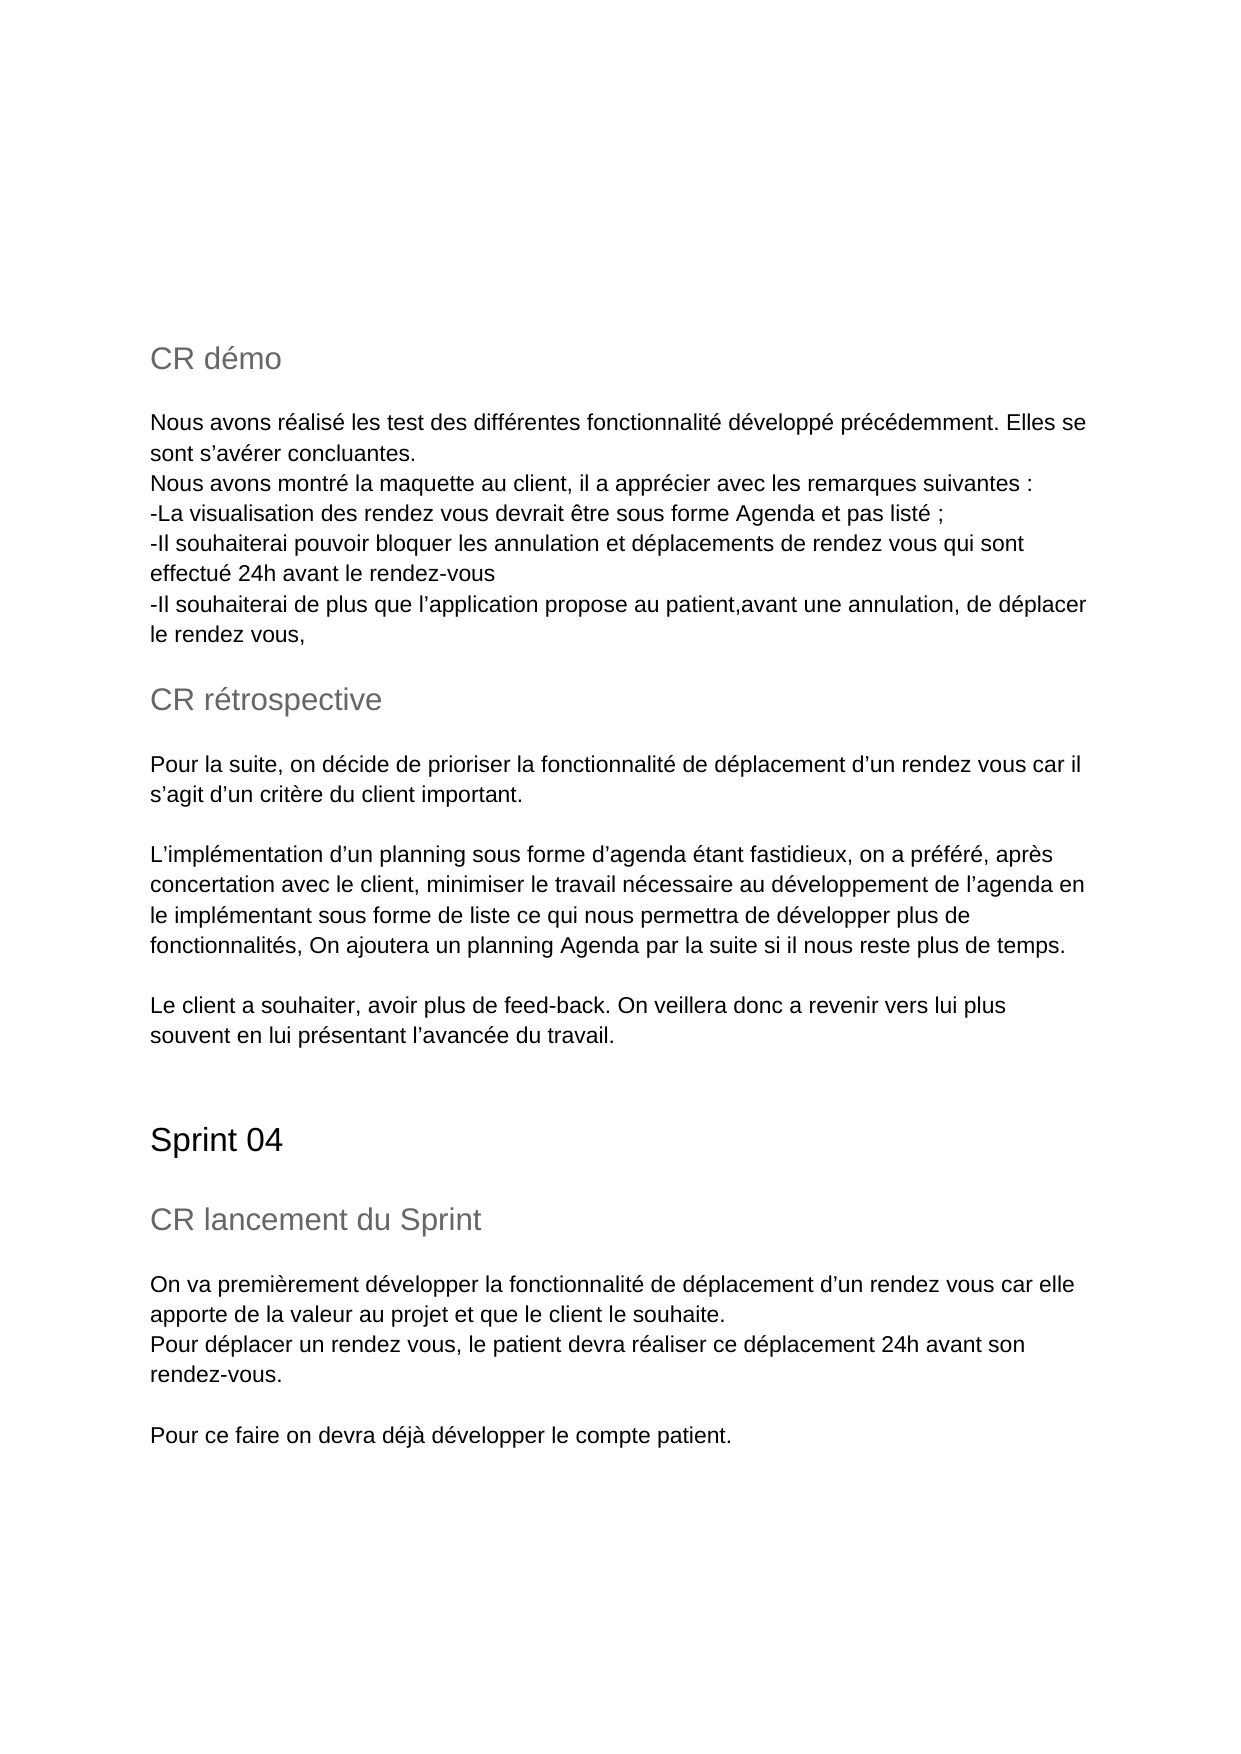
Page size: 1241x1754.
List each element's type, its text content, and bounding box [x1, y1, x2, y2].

text -Il souhaiterai de plus que l’application propose au patient,avant une annulation, de déplacer le rendez vous, [150, 591, 1090, 647]
text L’implémentation d’un planning sous forme d’agenda étant fastidieux, on a préféré, après concertation avec le client, minimiser le travail nécessaire au développement de l’agenda en le implémentant sous forme de liste ce qui nous permettra de développer plus de fonctionnalités, On ajoutera un planning Agenda par la suite si il nous reste plus de temps. [150, 841, 1090, 958]
text Nous avons réalisé les test des différentes fonctionnalité développé précédemment. Elles se sont s’avérer concluantes. [150, 409, 1090, 466]
text On va premièrement développer la fonctionnalité de déplacement d’un rendez vous car elle apporte de la valeur au projet et que le client le souhaite. [150, 1271, 1090, 1327]
text -Il souhaiterai pouvoir bloquer les annulation et déplacements de rendez vous qui sont effectué 24h avant le rendez-vous [150, 530, 1090, 587]
text Nous avons montré la maquette au client, il a apprécier avec les remarques suivantes : [150, 470, 1090, 496]
subtitle CR rétrospective [150, 681, 1090, 717]
subtitle CR démo [150, 340, 1090, 376]
subtitle CR lancement du Sprint [150, 1201, 1090, 1237]
text Pour ce faire on devra déjà développer le compte patient. [150, 1422, 1090, 1448]
text Pour la suite, on décide de prioriser la fonctionnalité de déplacement d’un rendez vous car il s’agit d’un critère du client important. [150, 751, 1090, 807]
text Le client a souhaiter, avoir plus de feed-back. On veillera donc a revenir vers lui plus souvent en lui présentant l’avancée du travail. [150, 992, 1090, 1049]
text Pour déplacer un rendez vous, le patient devra réaliser ce déplacement 24h avant son rendez-vous. [150, 1331, 1090, 1388]
text -La visualisation des rendez vous devrait être sous forme Agenda et pas listé ; [150, 500, 1090, 526]
subtitle Sprint 04 [150, 1120, 1090, 1159]
